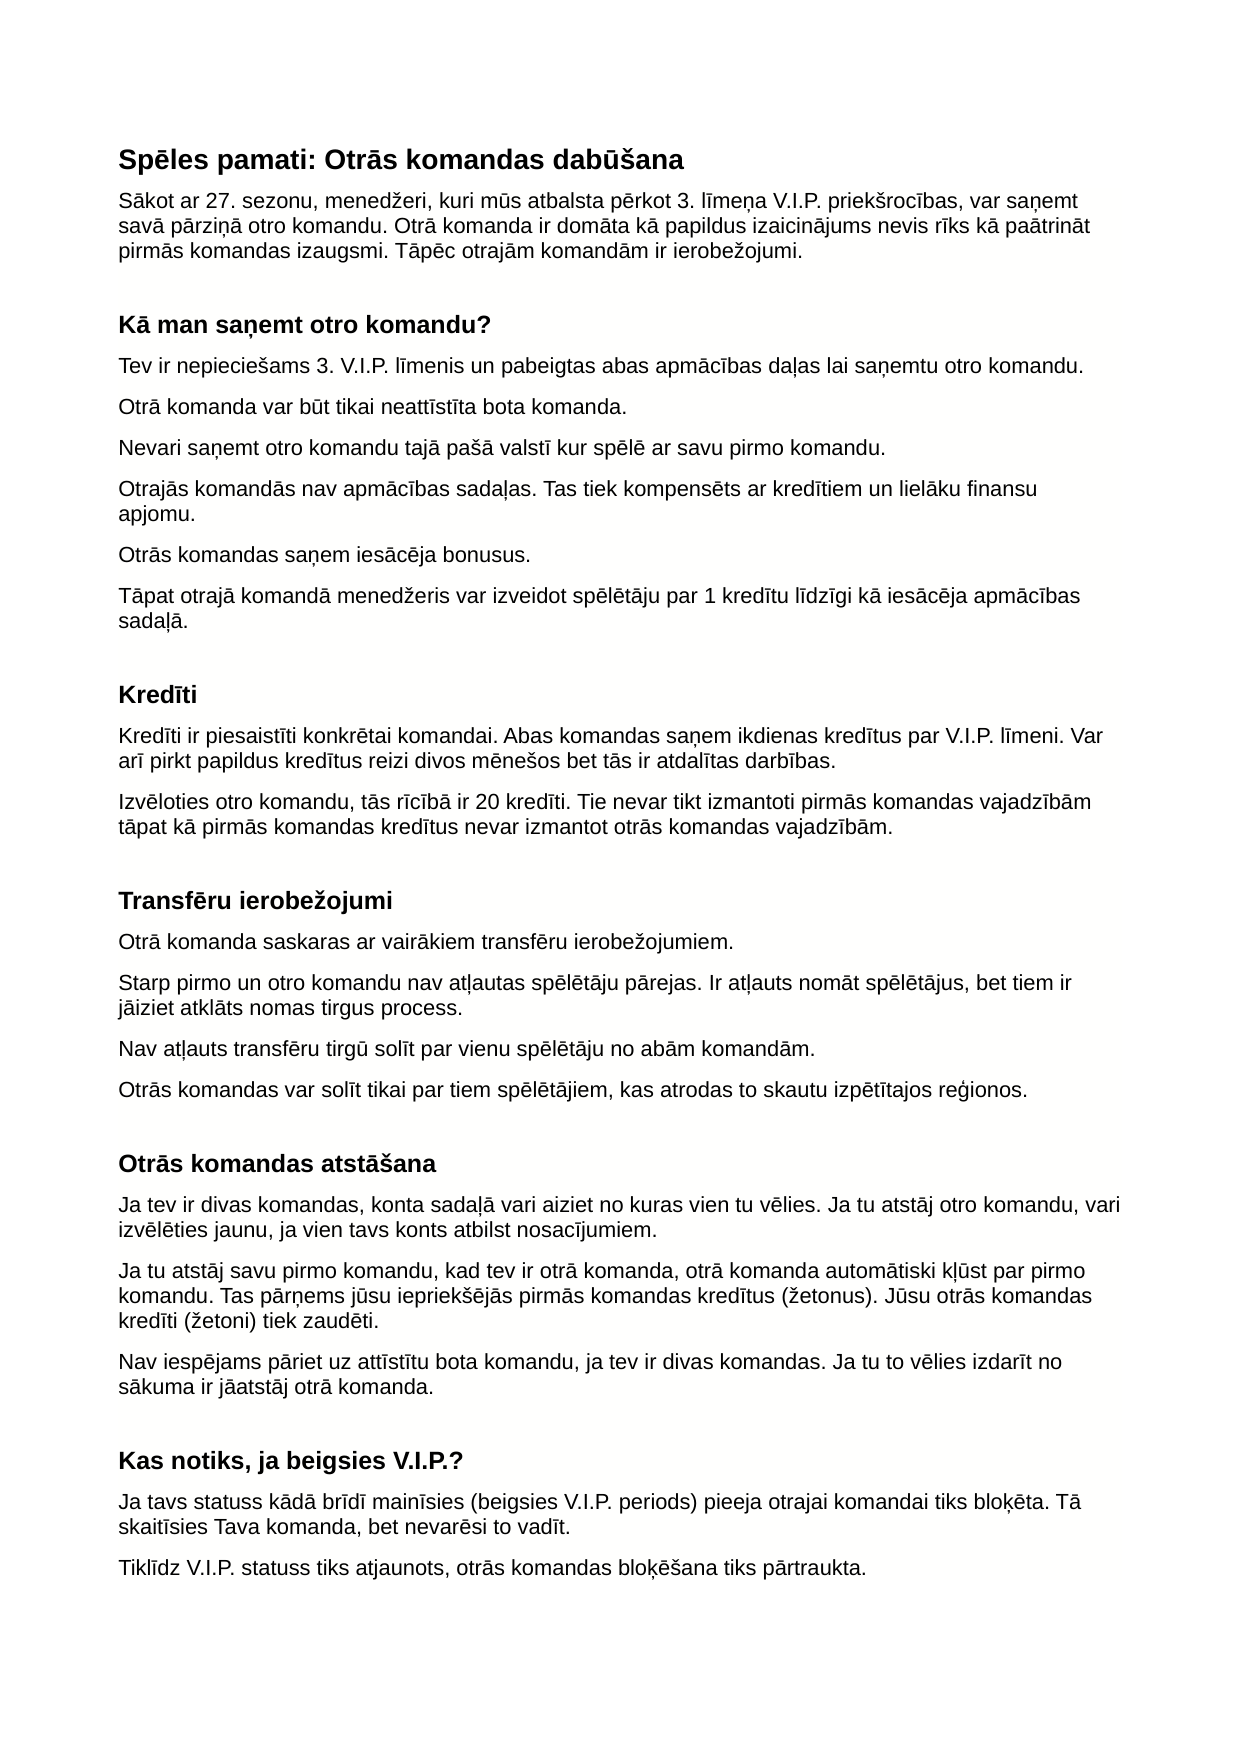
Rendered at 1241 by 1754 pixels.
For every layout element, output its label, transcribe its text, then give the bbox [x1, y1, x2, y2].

text Ja tavs statuss kādā brīdī mainīsies (beigsies V.I.P. periods) pieeja otrajai komandai tiks bloķēta. Tā skaitīsies Tava komanda, bet nevarēsi to vadīt. [118, 1489, 1122, 1539]
text Otrā komanda var būt tikai neattīstīta bota komanda. [118, 394, 1122, 419]
text Otrās komandas var solīt tikai par tiem spēlētājiem, kas atrodas to skautu izpētītajos reģionos. [118, 1077, 1122, 1102]
text Izvēloties otro komandu, tās rīcībā ir 20 kredīti. Tie nevar tikt izmantoti pirmās komandas vajadzībām tāpat kā pirmās komandas kredītus nevar izmantot otrās komandas vajadzībām. [118, 789, 1122, 839]
text Sākot ar 27. sezonu, menedžeri, kuri mūs atbalsta pērkot 3. līmeņa V.I.P. priekšrocības, var saņemt savā pārziņā otro komandu. Otrā komanda ir domāta kā papildus izaicinājums nevis rīks kā paātrināt pirmās komandas izaugsmi. Tāpēc otrajām komandām ir ierobežojumi. [118, 188, 1122, 264]
text Nav atļauts transfēru tirgū solīt par vienu spēlētāju no abām komandām. [118, 1036, 1122, 1061]
text Nav iespējams pāriet uz attīstītu bota komandu, ja tev ir divas komandas. Ja tu to vēlies izdarīt no sākuma ir jāatstāj otrā komanda. [118, 1349, 1122, 1399]
subtitle Spēles pamati: Otrās komandas dabūšana [118, 143, 1122, 176]
text Nevari saņemt otro komandu tajā pašā valstī kur spēlē ar savu pirmo komandu. [118, 435, 1122, 460]
text Otrajās komandās nav apmācības sadaļas. Tas tiek kompensēts ar kredītiem un lielāku finansu apjomu. [118, 476, 1122, 526]
text Kredīti ir piesaistīti konkrētai komandai. Abas komandas saņem ikdienas kredītus par V.I.P. līmeni. Var arī pirkt papildus kredītus reizi divos mēnešos bet tās ir atdalītas darbības. [118, 723, 1122, 773]
text Otrās komandas saņem iesācēja bonusus. [118, 542, 1122, 567]
subtitle Otrās komandas atstāšana [118, 1149, 1122, 1177]
text Tiklīdz V.I.P. statuss tiks atjaunots, otrās komandas bloķēšana tiks pārtraukta. [118, 1555, 1122, 1580]
text Starp pirmo un otro komandu nav atļautas spēlētāju pārejas. Ir atļauts nomāt spēlētājus, bet tiem ir jāiziet atklāts nomas tirgus process. [118, 970, 1122, 1020]
text Ja tu atstāj savu pirmo komandu, kad tev ir otrā komanda, otrā komanda automātiski kļūst par pirmo komandu. Tas pārņems jūsu iepriekšējās pirmās komandas kredītus (žetonus). Jūsu otrās komandas kredīti (žetoni) tiek zaudēti. [118, 1258, 1122, 1333]
subtitle Kredīti [118, 680, 1122, 709]
text Tāpat otrajā komandā menedžeris var izveidot spēlētāju par 1 kredītu līdzīgi kā iesācēja apmācības sadaļā. [118, 583, 1122, 633]
text Tev ir nepieciešams 3. V.I.P. līmenis un pabeigtas abas apmācības daļas lai saņemtu otro komandu. [118, 353, 1122, 378]
subtitle Kas notiks, ja beigsies V.I.P.? [118, 1446, 1122, 1475]
subtitle Kā man saņemt otro komandu? [118, 311, 1122, 339]
text Otrā komanda saskaras ar vairākiem transfēru ierobežojumiem. [118, 929, 1122, 954]
subtitle Transfēru ierobežojumi [118, 886, 1122, 915]
text Ja tev ir divas komandas, konta sadaļā vari aiziet no kuras vien tu vēlies. Ja tu atstāj otro komandu, vari izvēlēties jaunu, ja vien tavs konts atbilst nosacījumiem. [118, 1192, 1122, 1242]
